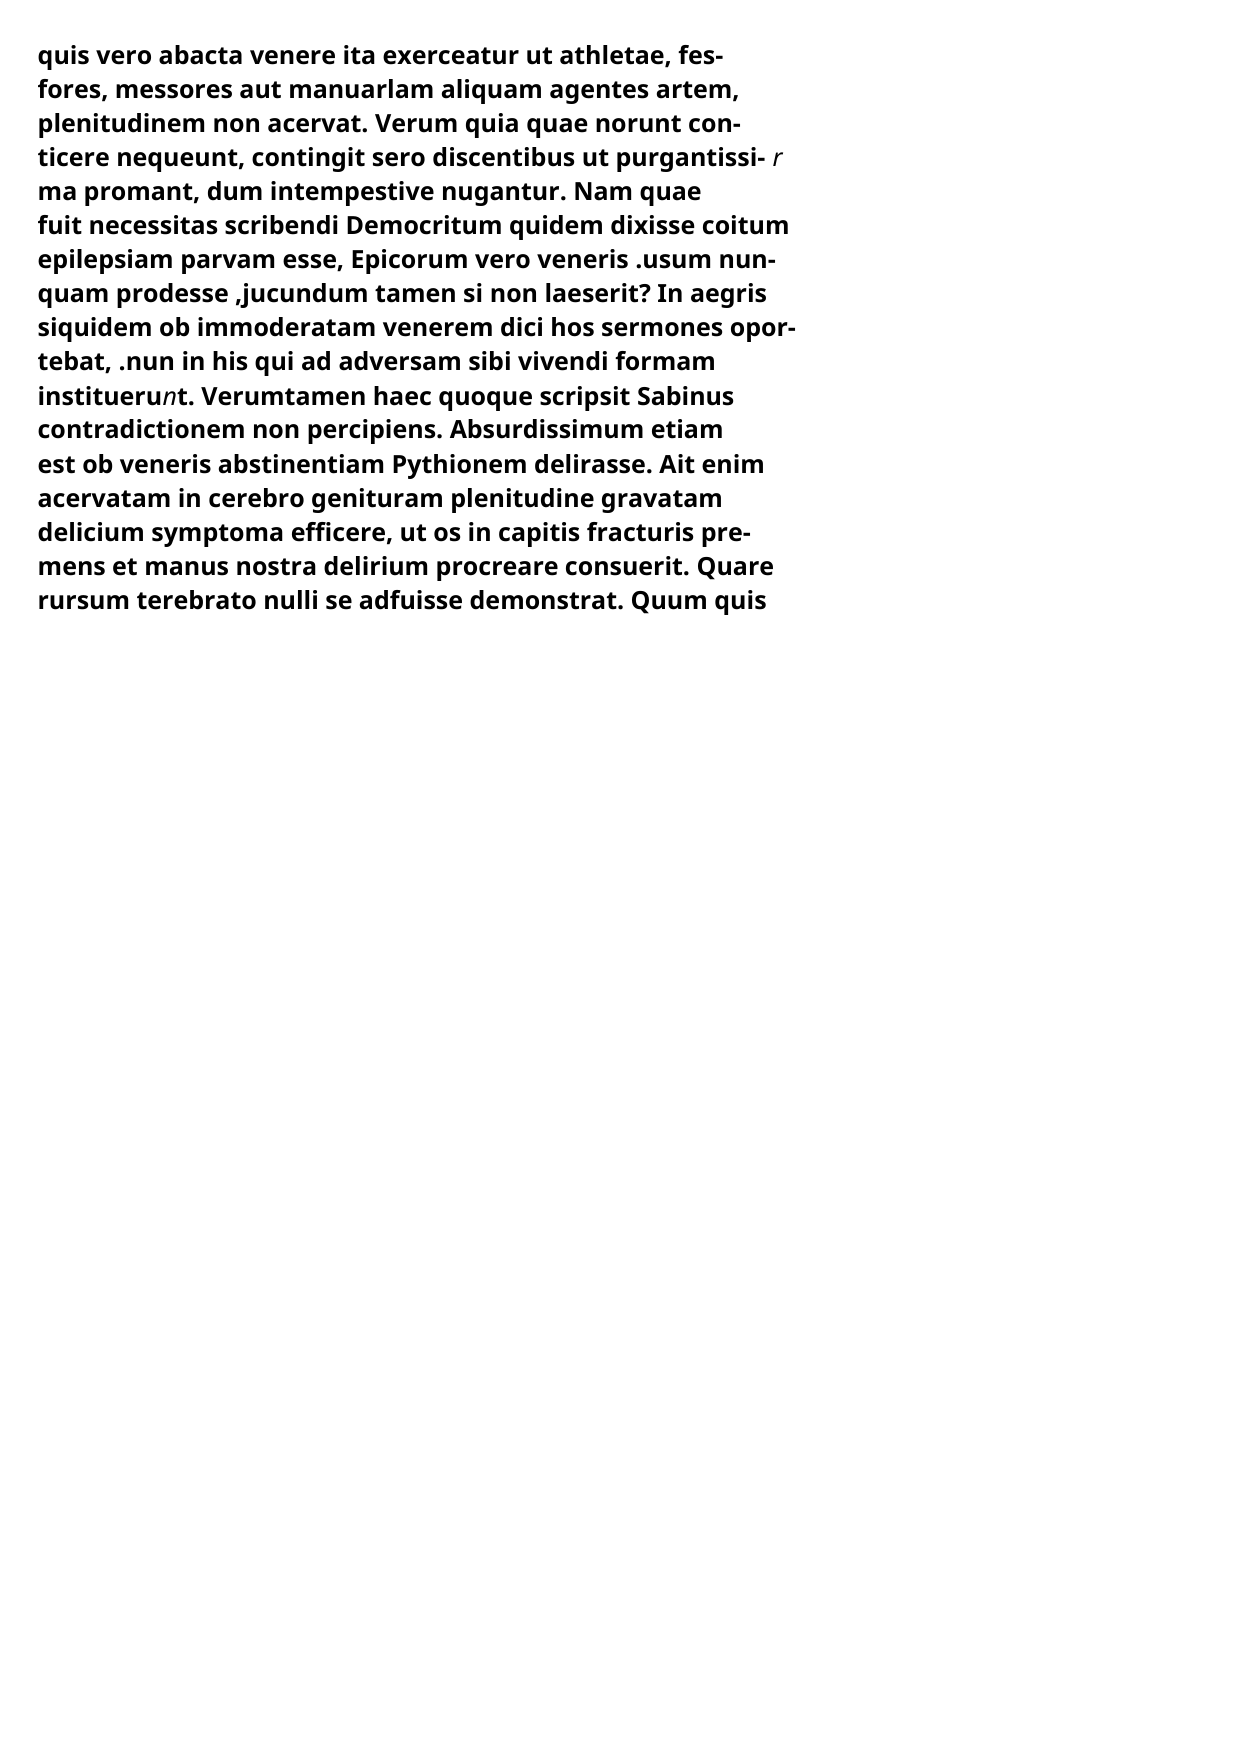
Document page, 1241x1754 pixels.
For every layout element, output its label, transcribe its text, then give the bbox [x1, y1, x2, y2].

text quis vero abacta venere ita exerceatur ut athletae, fes- fores, messores aut manuarlam aliquam agentes artem, plenitudinem non acervat. Verum quia quae norunt con- ticere nequeunt, contingit sero discentibus ut purgantissi- r ma promant, dum intempestive nugantur. Nam quae fuit necessitas scribendi Democritum quidem dixisse coitum epilepsiam parvam esse, Epicorum vero veneris .usum nun- quam prodesse ,jucundum tamen si non laeserit? In aegris siquidem ob immoderatam venerem dici hos sermones opor- tebat, .nun in his qui ad adversam sibi vivendi formam instituerunt. Verumtamen haec quoque scripsit Sabinus contradictionem non percipiens. Absurdissimum etiam est ob veneris abstinentiam Pythionem delirasse. Ait enim acervatam in cerebro genituram plenitudine gravatam delicium symptoma efficere, ut os in capitis fracturis pre- mens et manus nostra delirium procreare consuerit. Quare rursum terebrato nulli se adfuisse demonstrat. Quum quis [37, 37, 1203, 617]
